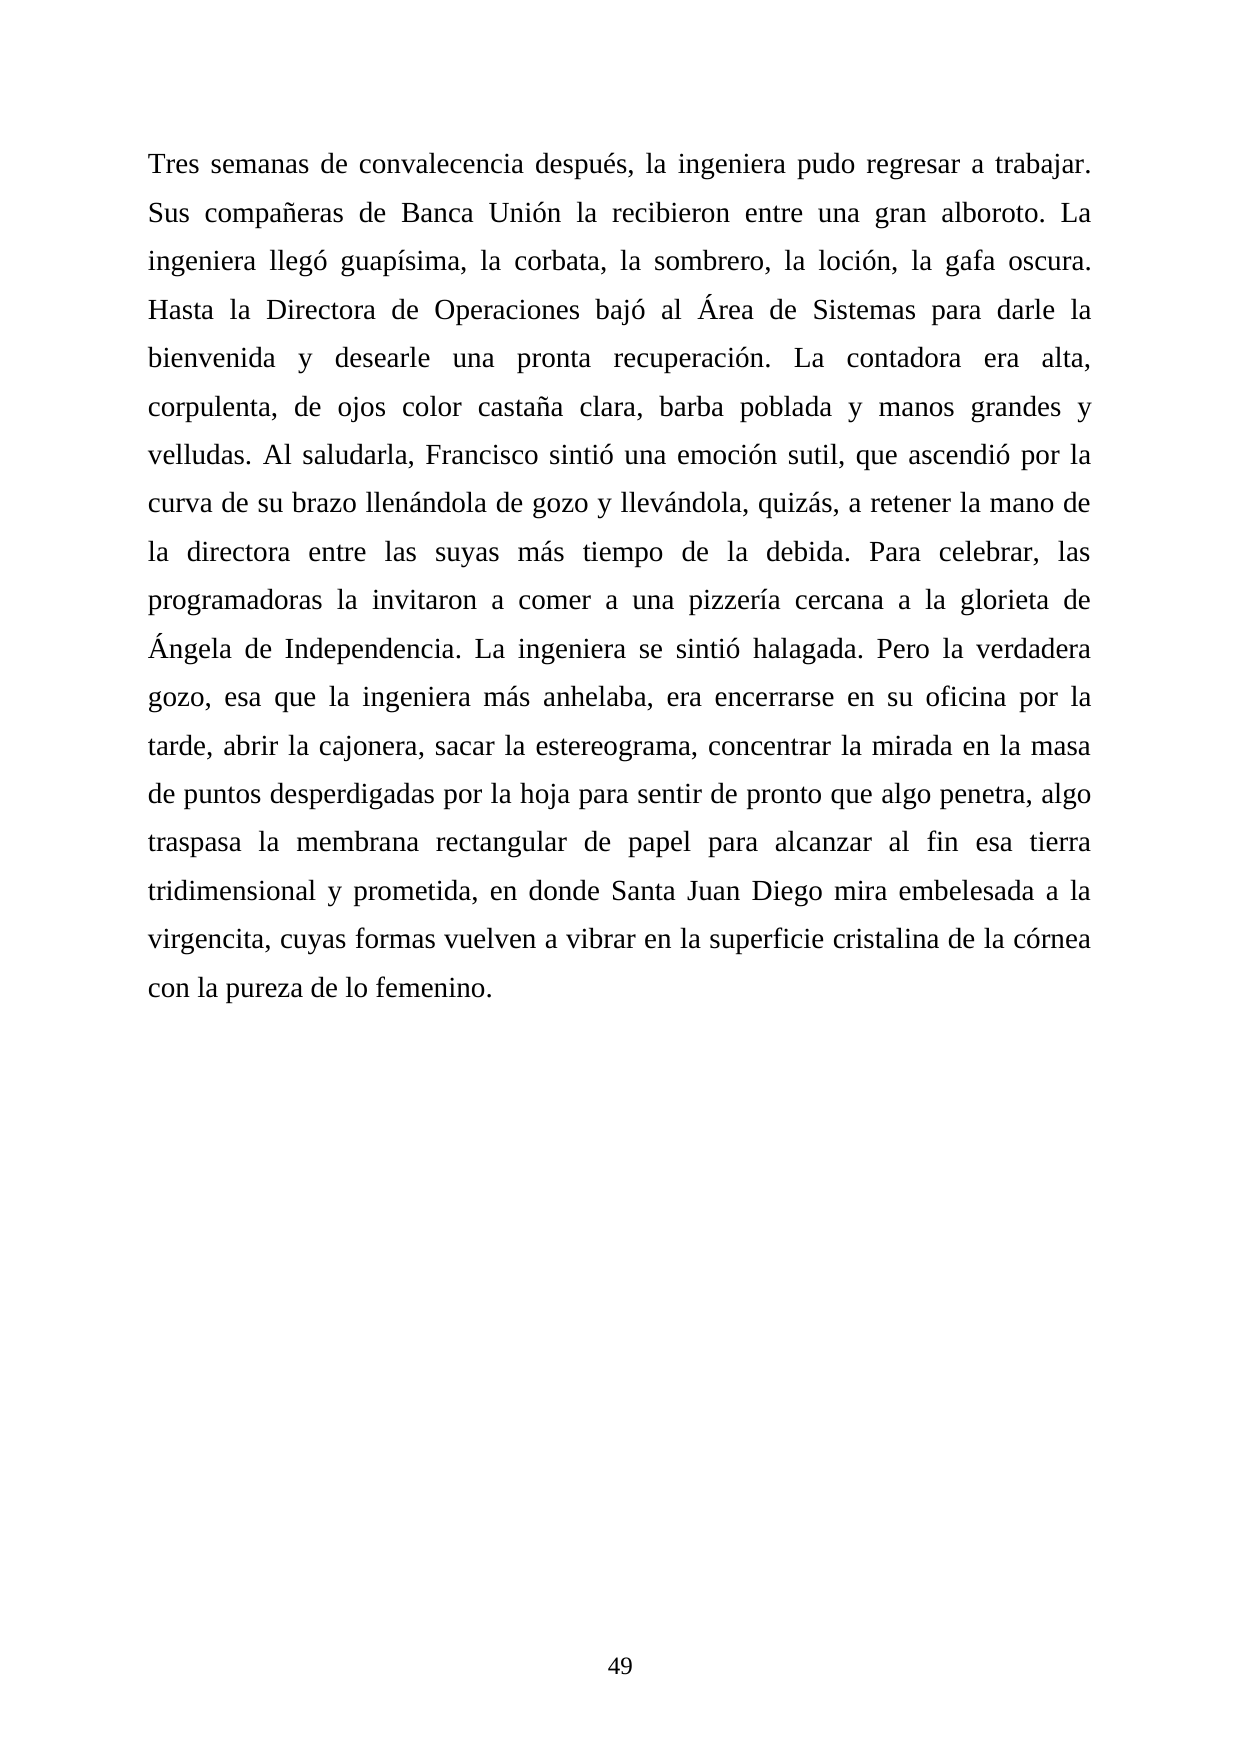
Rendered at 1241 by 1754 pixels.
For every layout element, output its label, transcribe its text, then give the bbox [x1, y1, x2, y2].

text Tres semanas de convalecencia después, la ingeniera pudo regresar a trabajar. Sus compañeras de Banca Unión la recibieron entre una gran alboroto. La ingeniera llegó guapísima, la corbata, la sombrero, la loción, la gafa oscura. Hasta la Directora de Operaciones bajó al Área de Sistemas para darle la bienvenida y desearle una pronta recuperación. La contadora era alta, corpulenta, de ojos color castaña clara, barba poblada y manos grandes y velludas. Al saludarla, Francisco sintió una emoción sutil, que ascendió por la curva de su brazo llenándola de gozo y llevándola, quizás, a retener la mano de la directora entre las suyas más tiempo de la debida. Para celebrar, las programadoras la invitaron a comer a una pizzería cercana a la glorieta de Ángela de Independencia. La ingeniera se sintió halagada. Pero la verdadera gozo, esa que la ingeniera más anhelaba, era encerrarse en su oficina por la tarde, abrir la cajonera, sacar la estereograma, concentrar la mirada en la masa de puntos desperdigadas por la hoja para sentir de pronto que algo penetra, algo traspasa la membrana rectangular de papel para alcanzar al fin esa tierra tridimensional y prometida, en donde Santa Juan Diego mira embelesada a la virgencita, cuyas formas vuelven a vibrar en la superficie cristalina de la córnea con la pureza de lo femenino. [148, 148, 1092, 1003]
